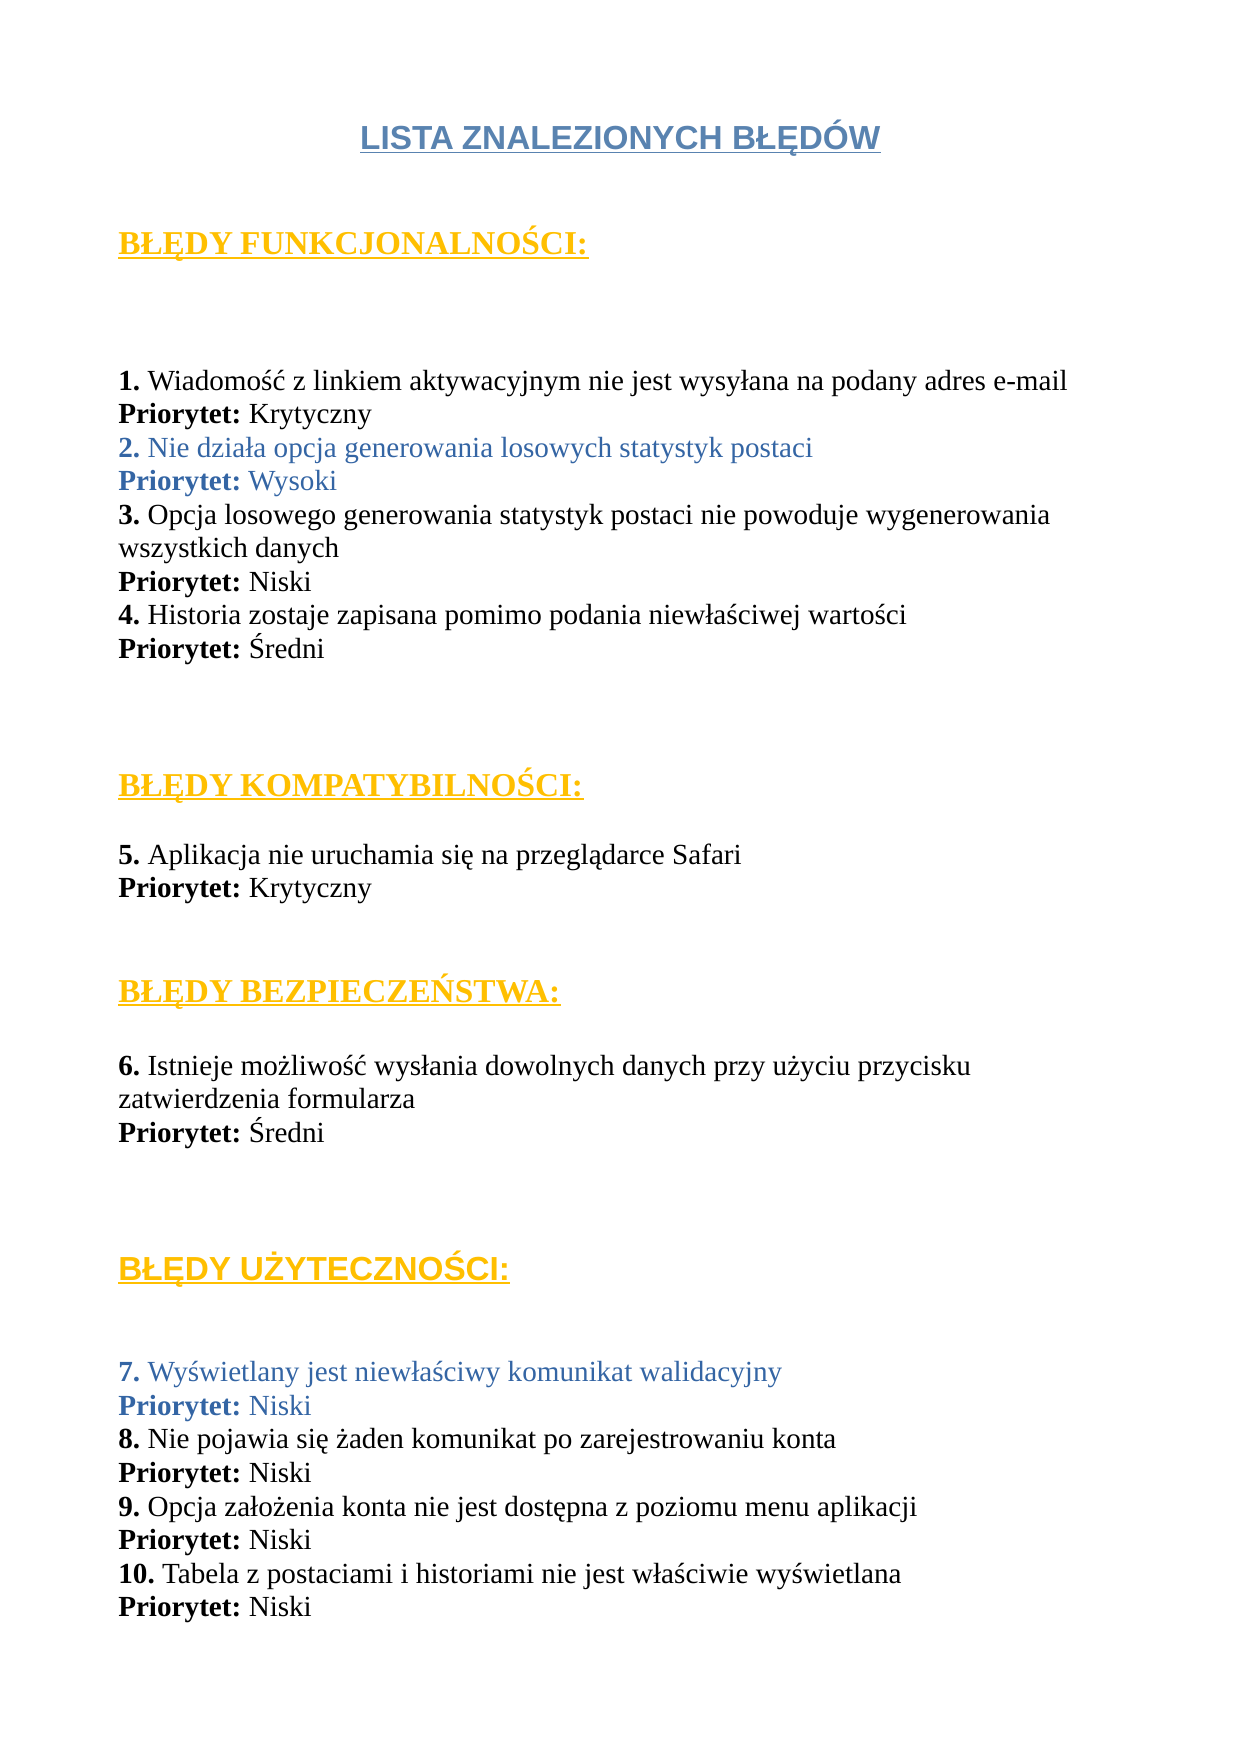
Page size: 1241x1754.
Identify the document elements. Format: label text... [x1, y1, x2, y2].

text 7. Wyświetlany jest niewłaściwy komunikat walidacyjny [118, 1354, 1122, 1388]
text 6. Istnieje możliwość wysłania dowolnych danych przy użyciu przycisku zatwierdzenia formularza [118, 1048, 1122, 1115]
text 3. Opcja losowego generowania statystyk postaci nie powoduje wygenerowania wszystkich danych [118, 497, 1122, 564]
text 8. Nie pojawia się żaden komunikat po zarejestrowaniu konta [118, 1422, 1122, 1455]
text 5. Aplikacja nie uruchamia się na przeglądarce Safari [118, 837, 1122, 871]
text 2. Nie działa opcja generowania losowych statystyk postaci [118, 430, 1122, 463]
text Priorytet: Niski [118, 1522, 1122, 1556]
text Priorytet: Niski [118, 1388, 1122, 1422]
text 9. Opcja założenia konta nie jest dostępna z poziomu menu aplikacji [118, 1489, 1122, 1522]
text Priorytet: Niski [118, 1455, 1122, 1489]
text BŁĘDY BEZPIECZEŃSTWA: [118, 971, 1122, 1009]
text Priorytet: Średni [118, 1115, 1122, 1148]
text Priorytet: Średni [118, 631, 1122, 664]
text 4. Historia zostaje zapisana pomimo podania niewłaściwej wartości [118, 597, 1122, 631]
text 1. Wiadomość z linkiem aktywacyjnym nie jest wysyłana na podany adres e-mail [118, 363, 1122, 396]
text 10. Tabela z postaciami i historiami nie jest właściwie wyświetlana [118, 1556, 1122, 1589]
text Priorytet: Niski [118, 1589, 1122, 1623]
text BŁĘDY FUNKCJONALNOŚCI: [118, 224, 1122, 262]
text Priorytet: Krytyczny [118, 871, 1122, 904]
text BŁĘDY UŻYTECZNOŚCI: [118, 1249, 1122, 1287]
text BŁĘDY KOMPATYBILNOŚCI: [118, 765, 1122, 803]
text Priorytet: Krytyczny [118, 396, 1122, 430]
text Priorytet: Wysoki [118, 463, 1122, 497]
text LISTA ZNALEZIONYCH BŁĘDÓW [118, 118, 1122, 157]
text Priorytet: Niski [118, 564, 1122, 597]
